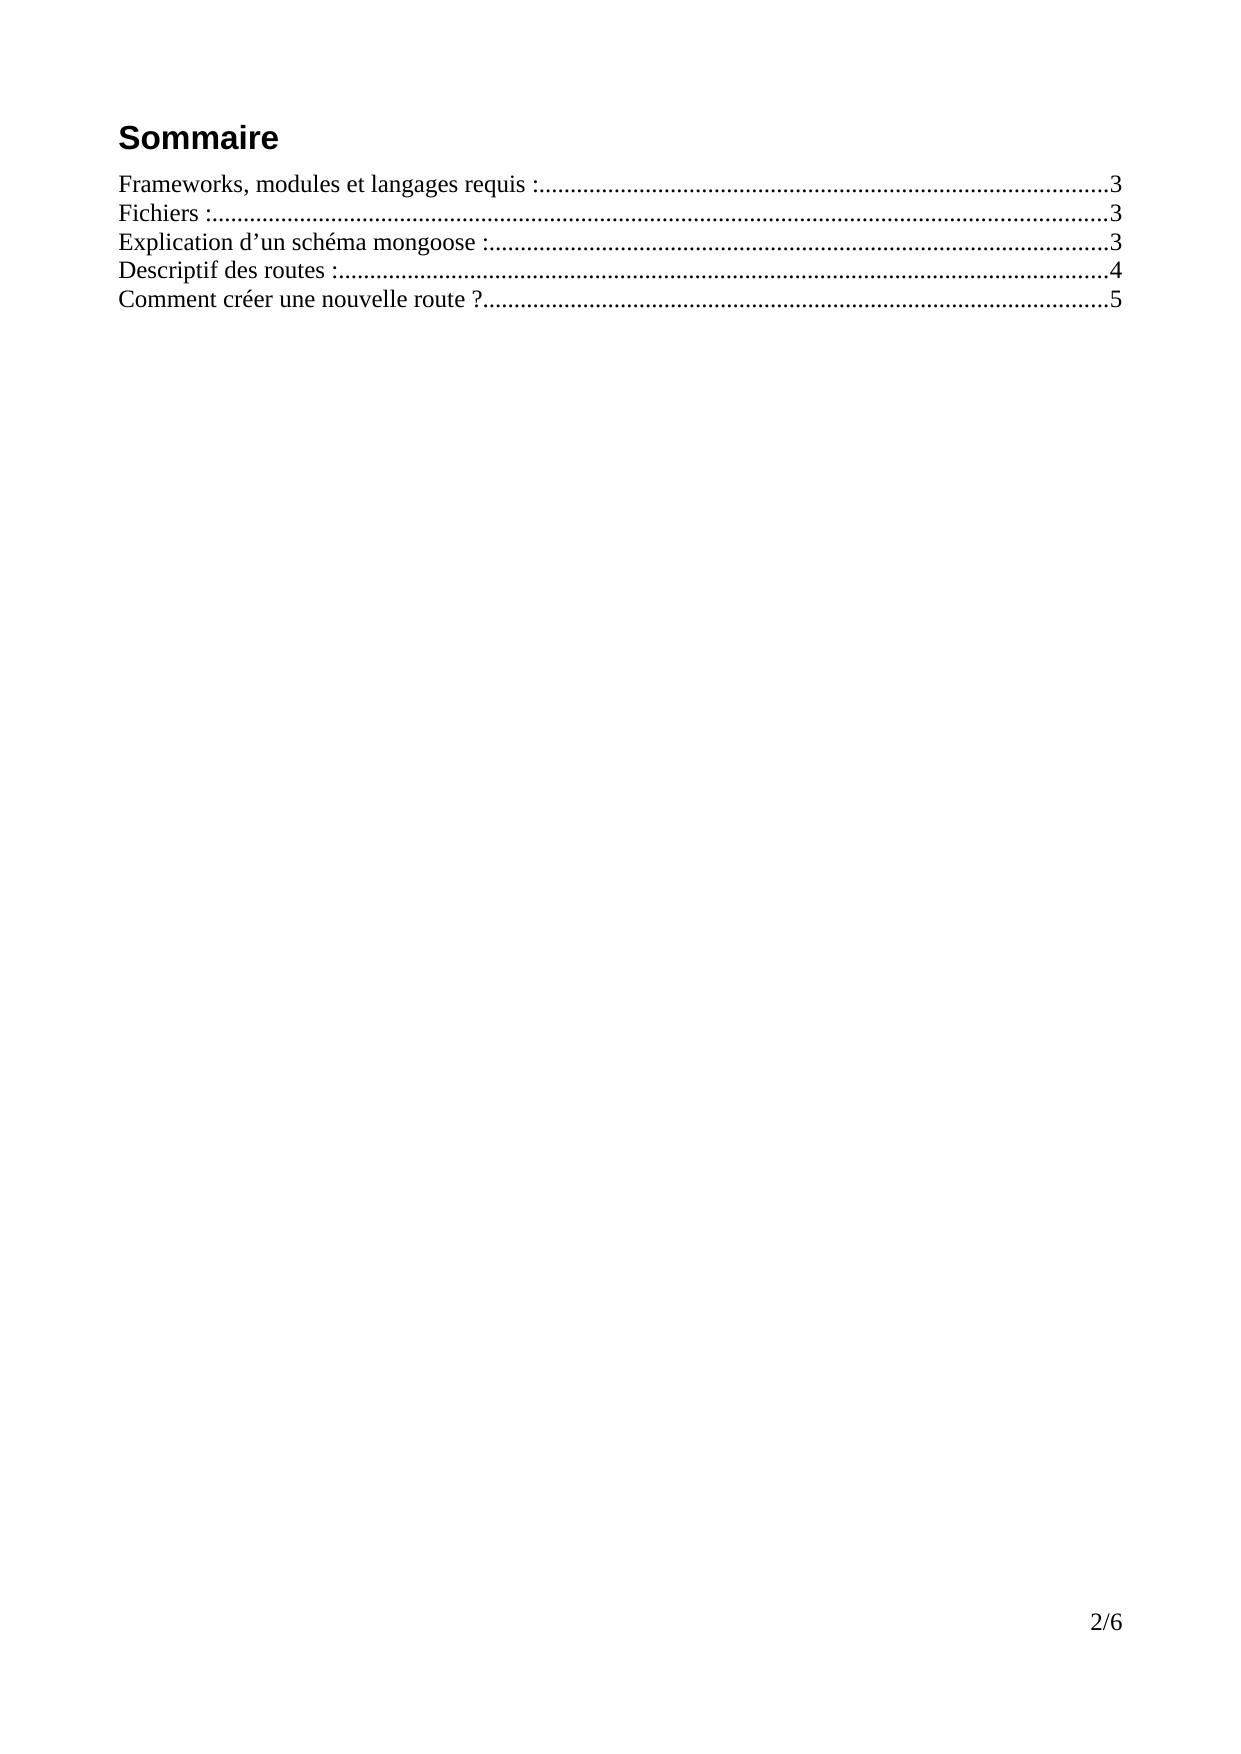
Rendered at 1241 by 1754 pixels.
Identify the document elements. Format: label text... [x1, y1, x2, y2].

text Descriptif des routes : 4 [118, 255, 1122, 284]
text Fichiers : 3 [118, 198, 1122, 227]
text Comment créer une nouvelle route ? 5 [118, 284, 1122, 313]
text Explication d’un schéma mongoose : 3 [118, 227, 1122, 255]
text Frameworks, modules et langages requis : 3 [118, 169, 1122, 198]
subtitle Sommaire [118, 118, 1122, 157]
